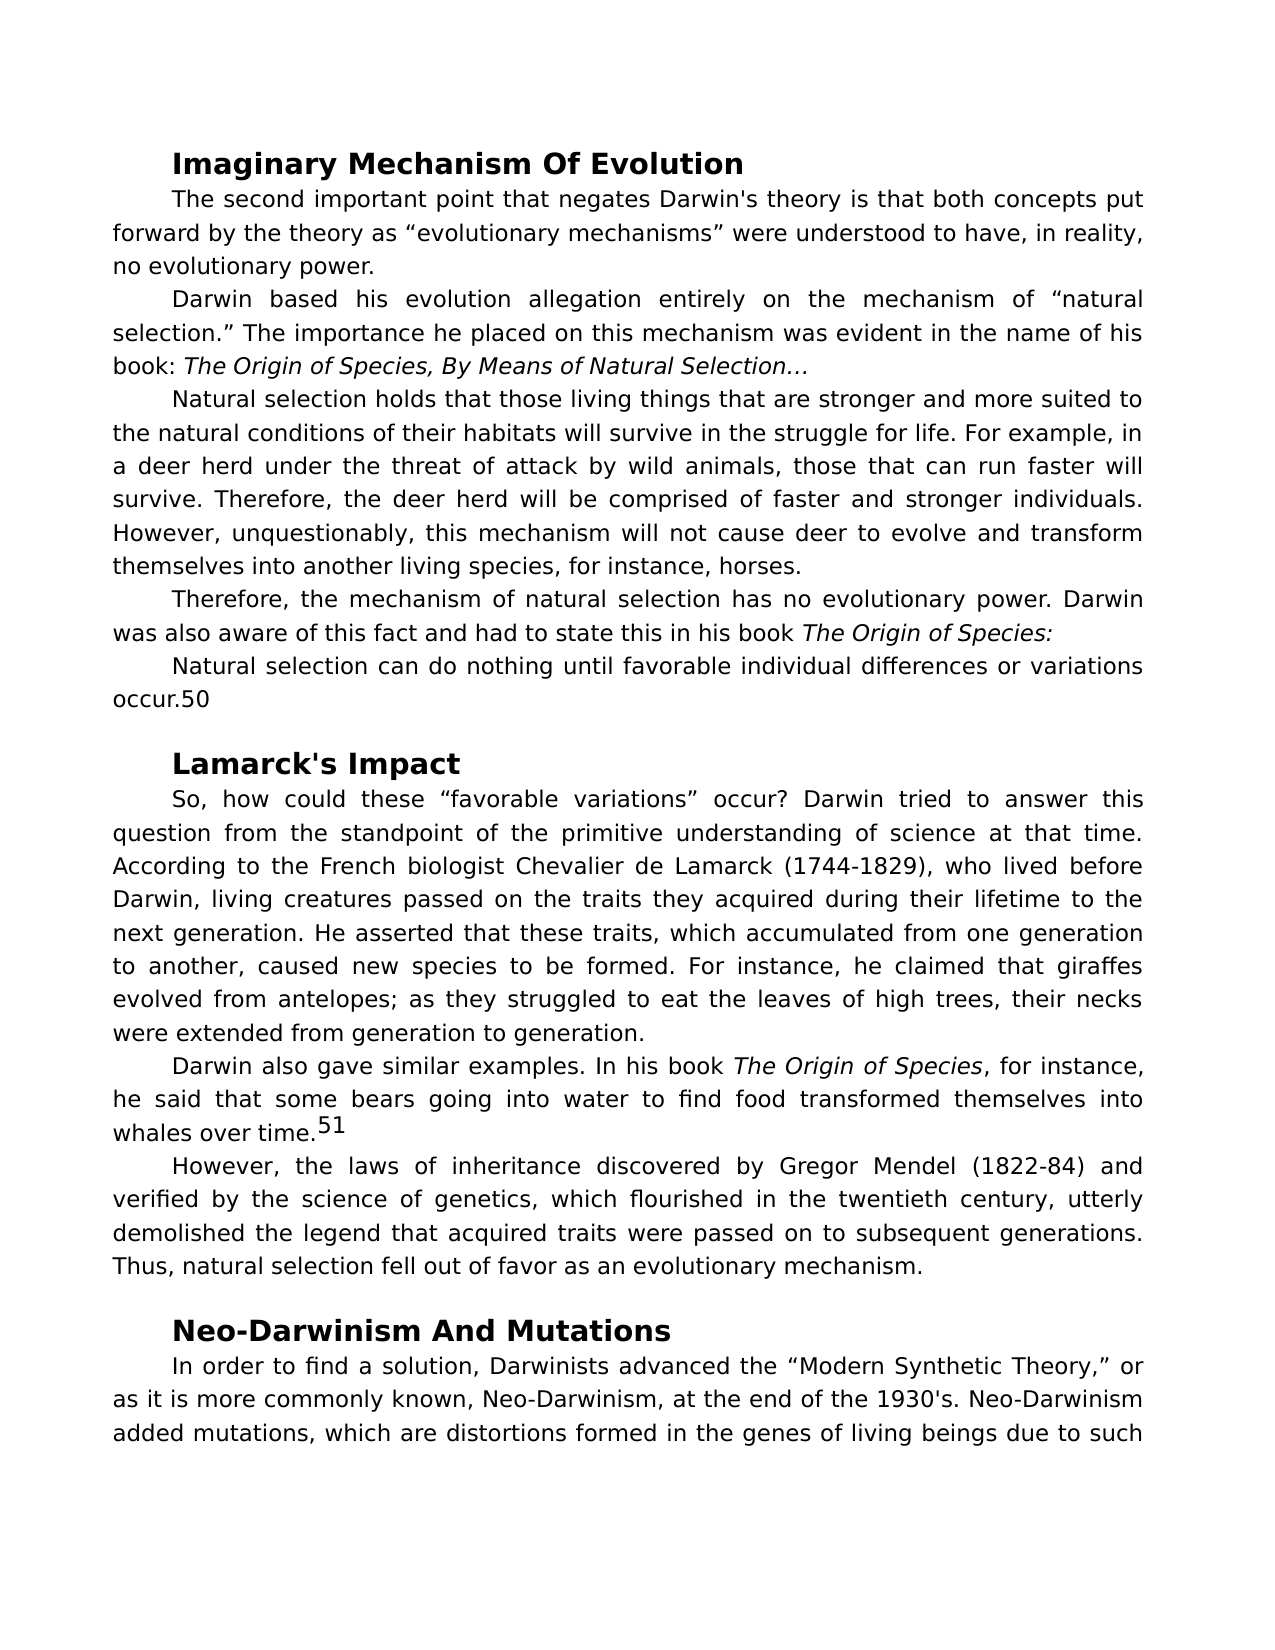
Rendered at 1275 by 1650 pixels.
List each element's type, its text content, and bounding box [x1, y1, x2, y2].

text Darwin also gave similar examples. In his book The Origin of Species, for instance, he said that some bears going into water to find food transformed themselves into whales over time.51 [112, 1048, 1145, 1148]
text However, the laws of inheritance discovered by Gregor Mendel (1822-84) and verified by the science of genetics, which flourished in the twentieth century, utterly demolished the legend that acquired traits were passed on to subsequent generations. Thus, natural selection fell out of favor as an evolutionary mechanism. [112, 1148, 1145, 1281]
text Natural selection can do nothing until favorable individual differences or variations occur.50 [112, 648, 1145, 714]
text Lamarck's Impact [112, 748, 1145, 781]
text Darwin based his evolution allegation entirely on the mechanism of “natural selection.” The importance he placed on this mechanism was evident in the name of his book: The Origin of Species, By Means of Natural Selection… [112, 281, 1145, 381]
text In order to find a solution, Darwinists advanced the “Modern Synthetic Theory,” or as it is more commonly known, Neo-Darwinism, at the end of the 1930's. Neo-Darwinism added mutations, which are distortions formed in the genes of living beings due to such [112, 1348, 1145, 1448]
text So, how could these “favorable variations” occur? Darwin tried to answer this question from the standpoint of the primitive understanding of science at that time. According to the French biologist Chevalier de Lamarck (1744-1829), who lived before Darwin, living creatures passed on the traits they acquired during their lifetime to the next generation. He asserted that these traits, which accumulated from one generation to another, caused new species to be formed. For instance, he claimed that giraffes evolved from antelopes; as they struggled to eat the leaves of high trees, their necks were extended from generation to generation. [112, 781, 1145, 1048]
text Neo-Darwinism And Mutations [112, 1314, 1145, 1348]
text Therefore, the mechanism of natural selection has no evolutionary power. Darwin was also aware of this fact and had to state this in his book The Origin of Species: [112, 581, 1145, 648]
text Natural selection holds that those living things that are stronger and more suited to the natural conditions of their habitats will survive in the struggle for life. For example, in a deer herd under the threat of attack by wild animals, those that can run faster will survive. Therefore, the deer herd will be comprised of faster and stronger individuals. However, unquestionably, this mechanism will not cause deer to evolve and transform themselves into another living species, for instance, horses. [112, 381, 1145, 581]
text The second important point that negates Darwin's theory is that both concepts put forward by the theory as “evolutionary mechanisms” were understood to have, in reality, no evolutionary power. [112, 181, 1145, 281]
text Imaginary Mechanism Of Evolution [112, 148, 1145, 181]
